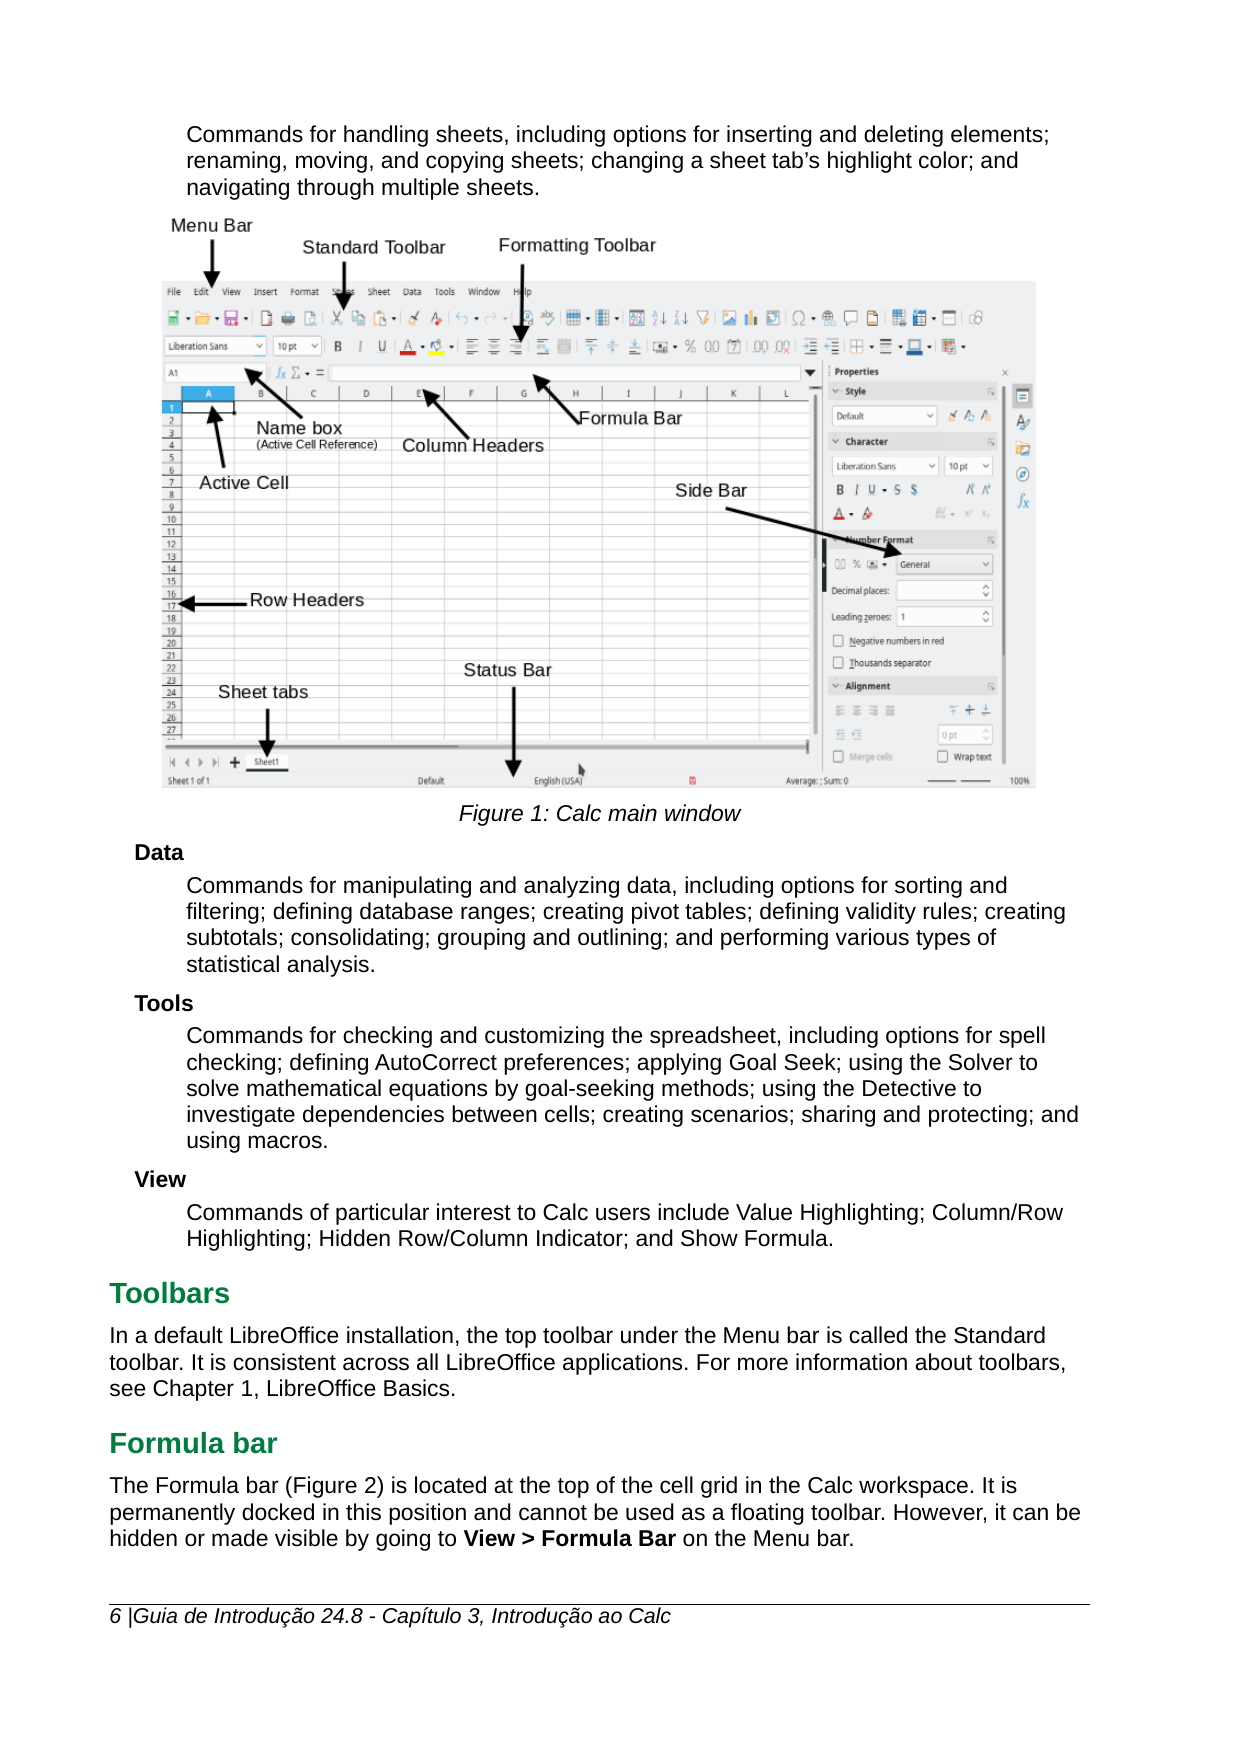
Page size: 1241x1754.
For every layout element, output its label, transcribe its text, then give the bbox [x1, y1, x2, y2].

text Commands for handling sheets, including options for inserting and deleting elements; renaming, moving, and copying sheets; changing a sheet tab’s highlight color; and navigating through multiple sheets. [186, 121, 1090, 200]
text The Formula bar (Figure 2) is located at the top of the cell grid in the Calc workspace. It is permanently docked in this position and cannot be used as a floating toolbar. However, it can be hidden or made visible by going to View > Formula Bar on the Menu bar. [109, 1472, 1090, 1551]
text Commands for checking and customizing the spreadsheet, including options for spell checking; defining AutoCorrect preferences; applying Goal Seek; using the Solver to solve mathematical equations by goal-seeking methods; using the Detective to investigate dependencies between cells; creating scenarios; sharing and protecting; and using macros. [186, 1022, 1090, 1154]
text Tools [134, 989, 1090, 1016]
picture [161, 212, 1038, 788]
text Commands for manipulating and analyzing data, including options for sorting and filtering; defining database ranges; creating pivot tables; defining validity rules; creating subtotals; consolidating; grouping and outlining; and performing various types of statistical analysis. [186, 872, 1090, 977]
text View [134, 1166, 1090, 1193]
subtitle Formula bar [109, 1426, 1090, 1460]
subtitle Toolbars [109, 1276, 1090, 1310]
text In a default LibreOffice installation, the top toolbar under the Menu bar is called the Standard toolbar. It is consistent across all LibreOffice applications. For more information about toolbars, see Chapter 1, LibreOffice Basics. [109, 1322, 1090, 1401]
text Data [134, 839, 1090, 865]
text Commands of particular interest to Calc users include Value Highlighting; Column/Row Highlighting; Hidden Row/Column Indicator; and Show Formula. [186, 1199, 1090, 1252]
text Figure 1: Calc main window [162, 800, 1037, 827]
